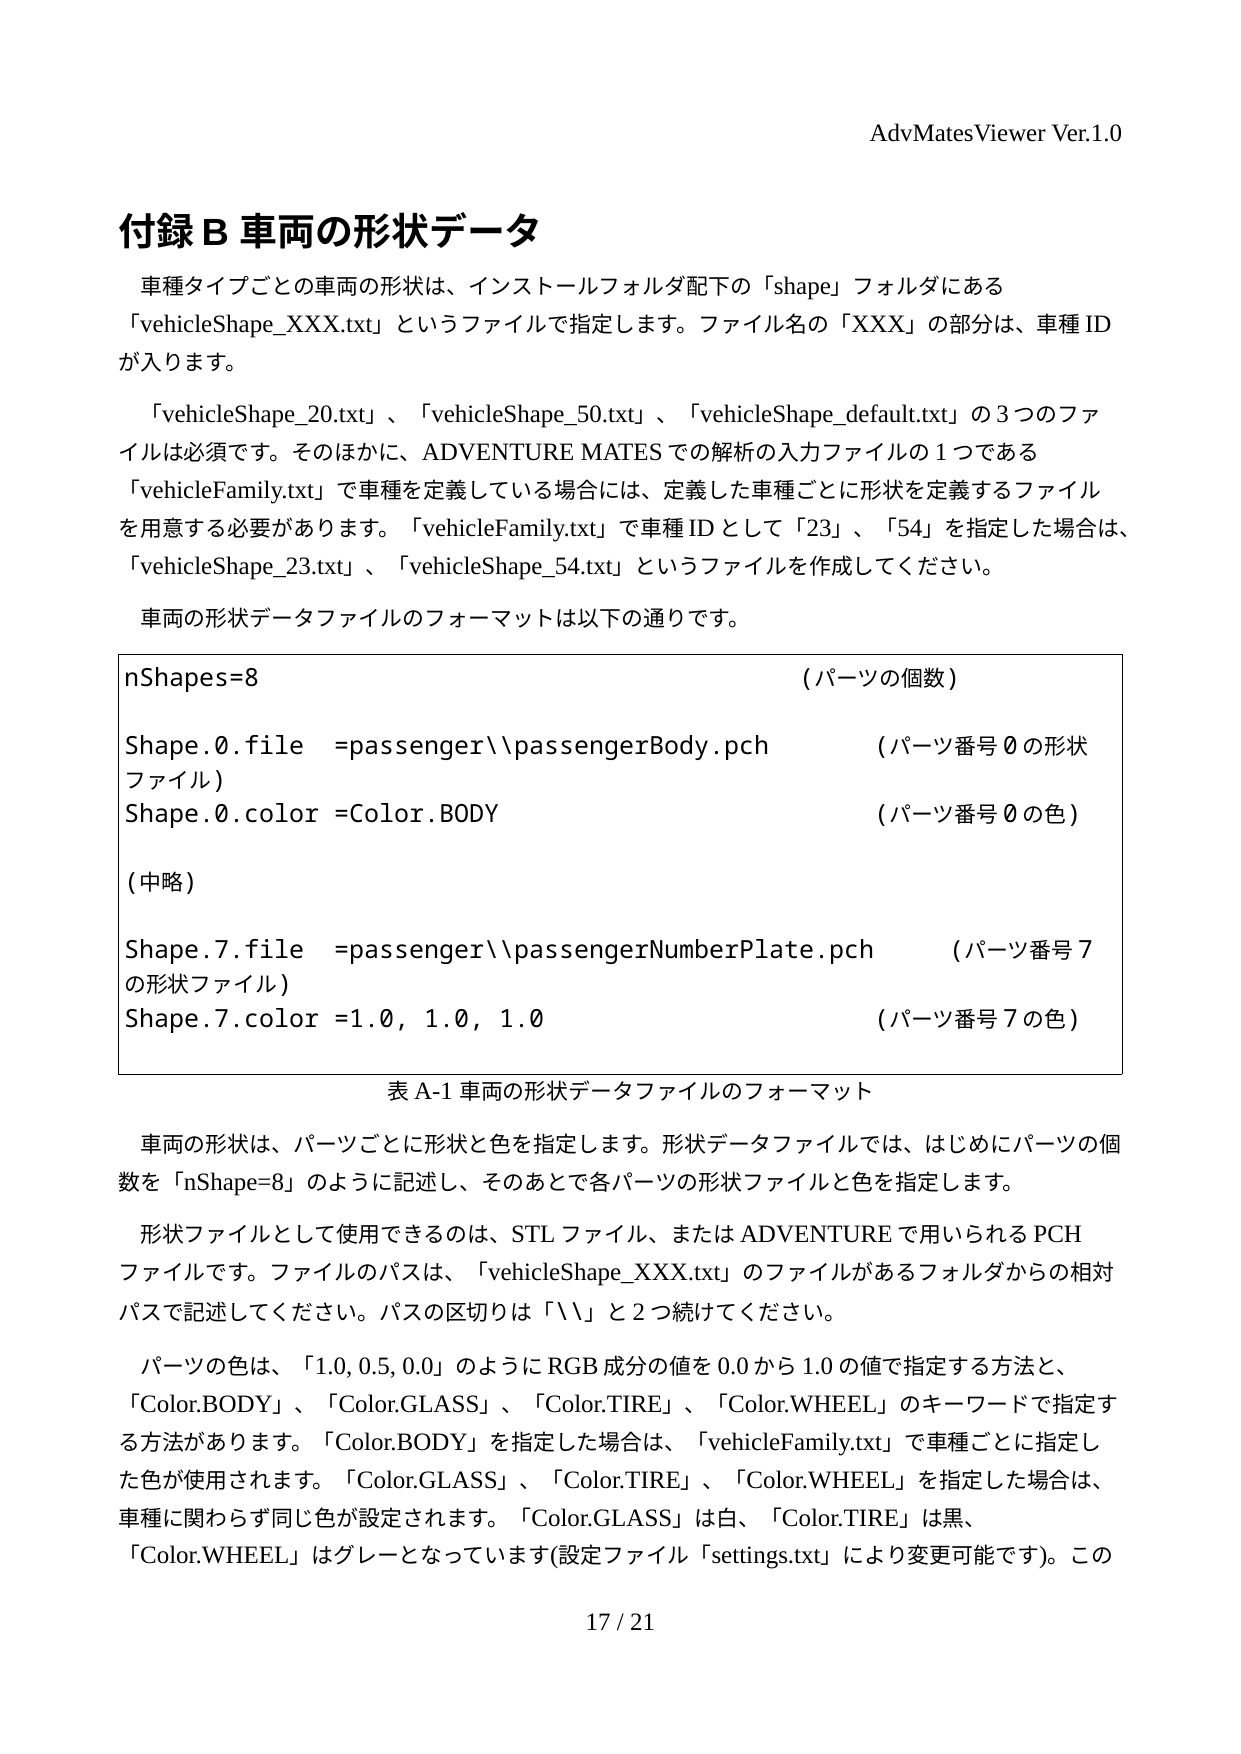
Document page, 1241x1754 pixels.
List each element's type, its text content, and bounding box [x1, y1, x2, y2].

text 車両の形状は、パーツごとに形状と色を指定します。形状データファイルでは、はじめにパーツの個数を「nShape=8」のように記述し、そのあとで各パーツの形状ファイルと色を指定します。 [118, 1127, 1122, 1196]
text パーツの色は、「1.0, 0.5, 0.0」のようにRGB成分の値を0.0から1.0の値で指定する方法と、「Color.BODY」、「Color.GLASS」、「Color.TIRE」、「Color.WHEEL」のキーワードで指定する方法があります。「Color.BODY」を指定した場合は、「vehicleFamily.txt」で車種ごとに指定した色が使用されます。「Color.GLASS」、「Color.TIRE」、「Color.WHEEL」を指定した場合は、車種に関わらず同じ色が設定されます。「Color.GLASS」は白、「Color.TIRE」は黒、「Color.WHEEL」はグレーとなっています(設定ファイル「settings.txt」により変更可能です)。この [118, 1349, 1122, 1570]
text 車両の形状データファイルのフォーマットは以下の通りです。 [118, 601, 1122, 633]
text 形状ファイルとして使用できるのは、STLファイル、またはADVENTUREで用いられるPCHファイルです。ファイルのパスは、「vehicleShape_XXX.txt」のファイルがあるフォルダからの相対パスで記述してください。パスの区切りは「\\」と2つ続けてください。 [118, 1217, 1122, 1327]
table_header nShapes=8 (パーツの個数) Shape.0.file =passenger\\passengerBody.pch (パーツ番号0の形状ファイル) Shape.0.color =Color.BODY (パーツ番号0の色) (中略) Shape.7.file =passenger\\passengerNumberPlate.pch (パーツ番号7の形状ファイル) Shape.7.color =1.0, 1.0, 1.0 (パーツ番号7の色) [119, 655, 1122, 1074]
text 「vehicleShape_20.txt」、「vehicleShape_50.txt」、「vehicleShape_default.txt」の3つのファイルは必須です。そのほかに、ADVENTURE MATESでの解析の入力ファイルの1つである「vehicleFamily.txt」で車種を定義している場合には、定義した車種ごとに形状を定義するファイルを用意する必要があります。「vehicleFamily.txt」で車種IDとして「23」、「54」を指定した場合は、「vehicleShape_23.txt」、「vehicleShape_54.txt」というファイルを作成してください。 [118, 397, 1122, 580]
text 表A-1 車両の形状データファイルのフォーマット [118, 1075, 1122, 1106]
subtitle 付録B 車両の形状データ [118, 201, 1122, 256]
text 車種タイプごとの車両の形状は、インストールフォルダ配下の「shape」フォルダにある「vehicleShape_XXX.txt」というファイルで指定します。ファイル名の「XXX」の部分は、車種IDが入ります。 [118, 269, 1122, 376]
